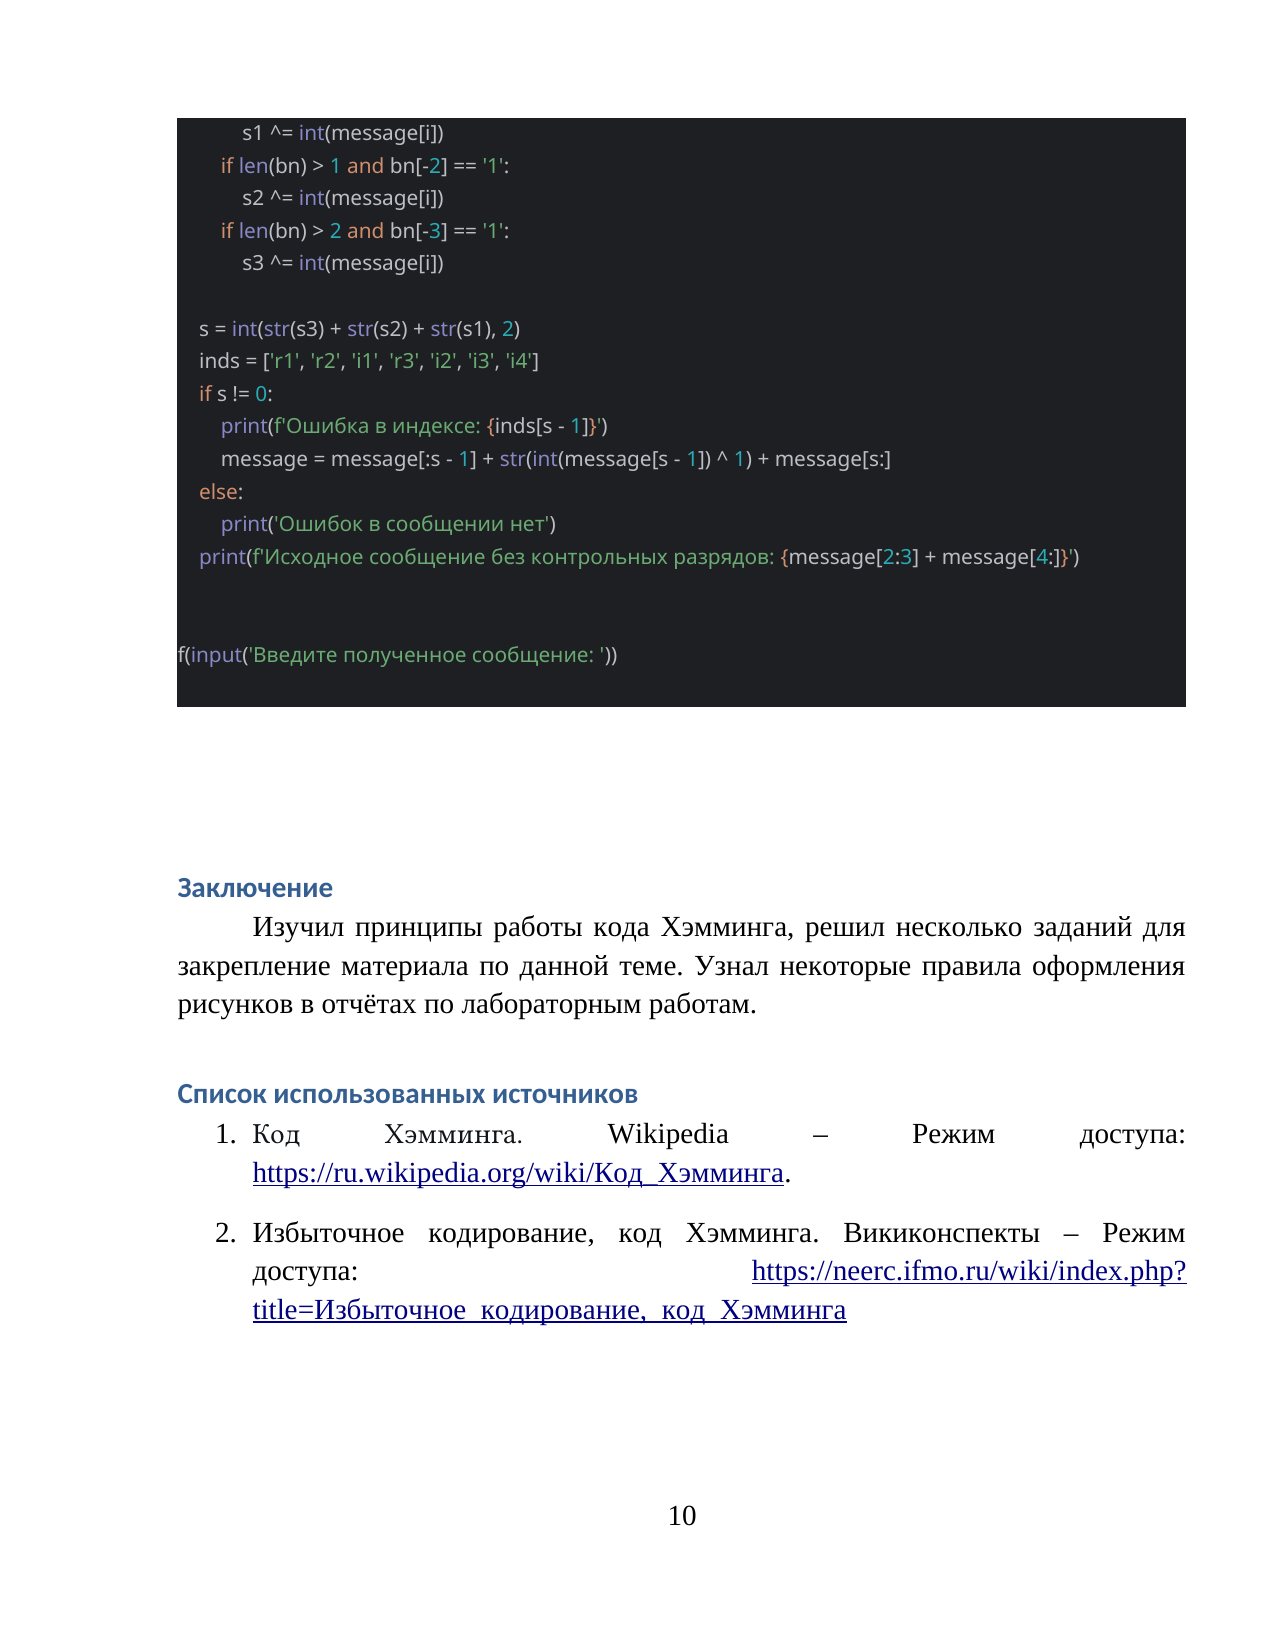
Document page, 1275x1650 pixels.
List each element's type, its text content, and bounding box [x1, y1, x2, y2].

list Избыточное кодирование, код Хэмминга. Викиконспекты – Режим доступа: https://neerc.ifmo.ru/wiki/index.php?title=Избыточное_кодирование,_код_Хэмминга [215, 1215, 1186, 1326]
text s1 ^= int(message[i]) if len(bn) > 1 and bn[-2] == '1': s2 ^= int(message[i]) if len(bn) > 2 and bn[-3] == '1': s3 ^= int(message[i]) s = int(str(s3) + str(s2) + str(s1), 2) inds = ['r1', 'r2', 'i1', 'r3', 'i2', 'i3', 'i4'] if s != 0: print(f'Ошибка в индексе: {inds[s - 1]}') message = message[:s - 1] + str(int(message[s - 1]) ^ 1) + message[s:] else: print('Ошибок в сообщении нет') print(f'Исходное сообщение без контрольных разрядов: {message[2:3] + message[4:]}') f(input('Введите полученное сообщение: ')) [177, 118, 1186, 707]
text Изучил принципы работы кода Хэмминга, решил несколько заданий для закрепление материала по данной теме. Узнал некоторые правила оформления рисунков в отчётах по лабораторным работам. [177, 909, 1186, 1020]
subtitle Список использованных источников [177, 1075, 1186, 1111]
list Код Хэмминга. Wikipedia – Режим доступа: https://ru.wikipedia.org/wiki/Код_Хэмминга. [215, 1116, 1186, 1189]
subtitle Заключение [177, 869, 1186, 904]
